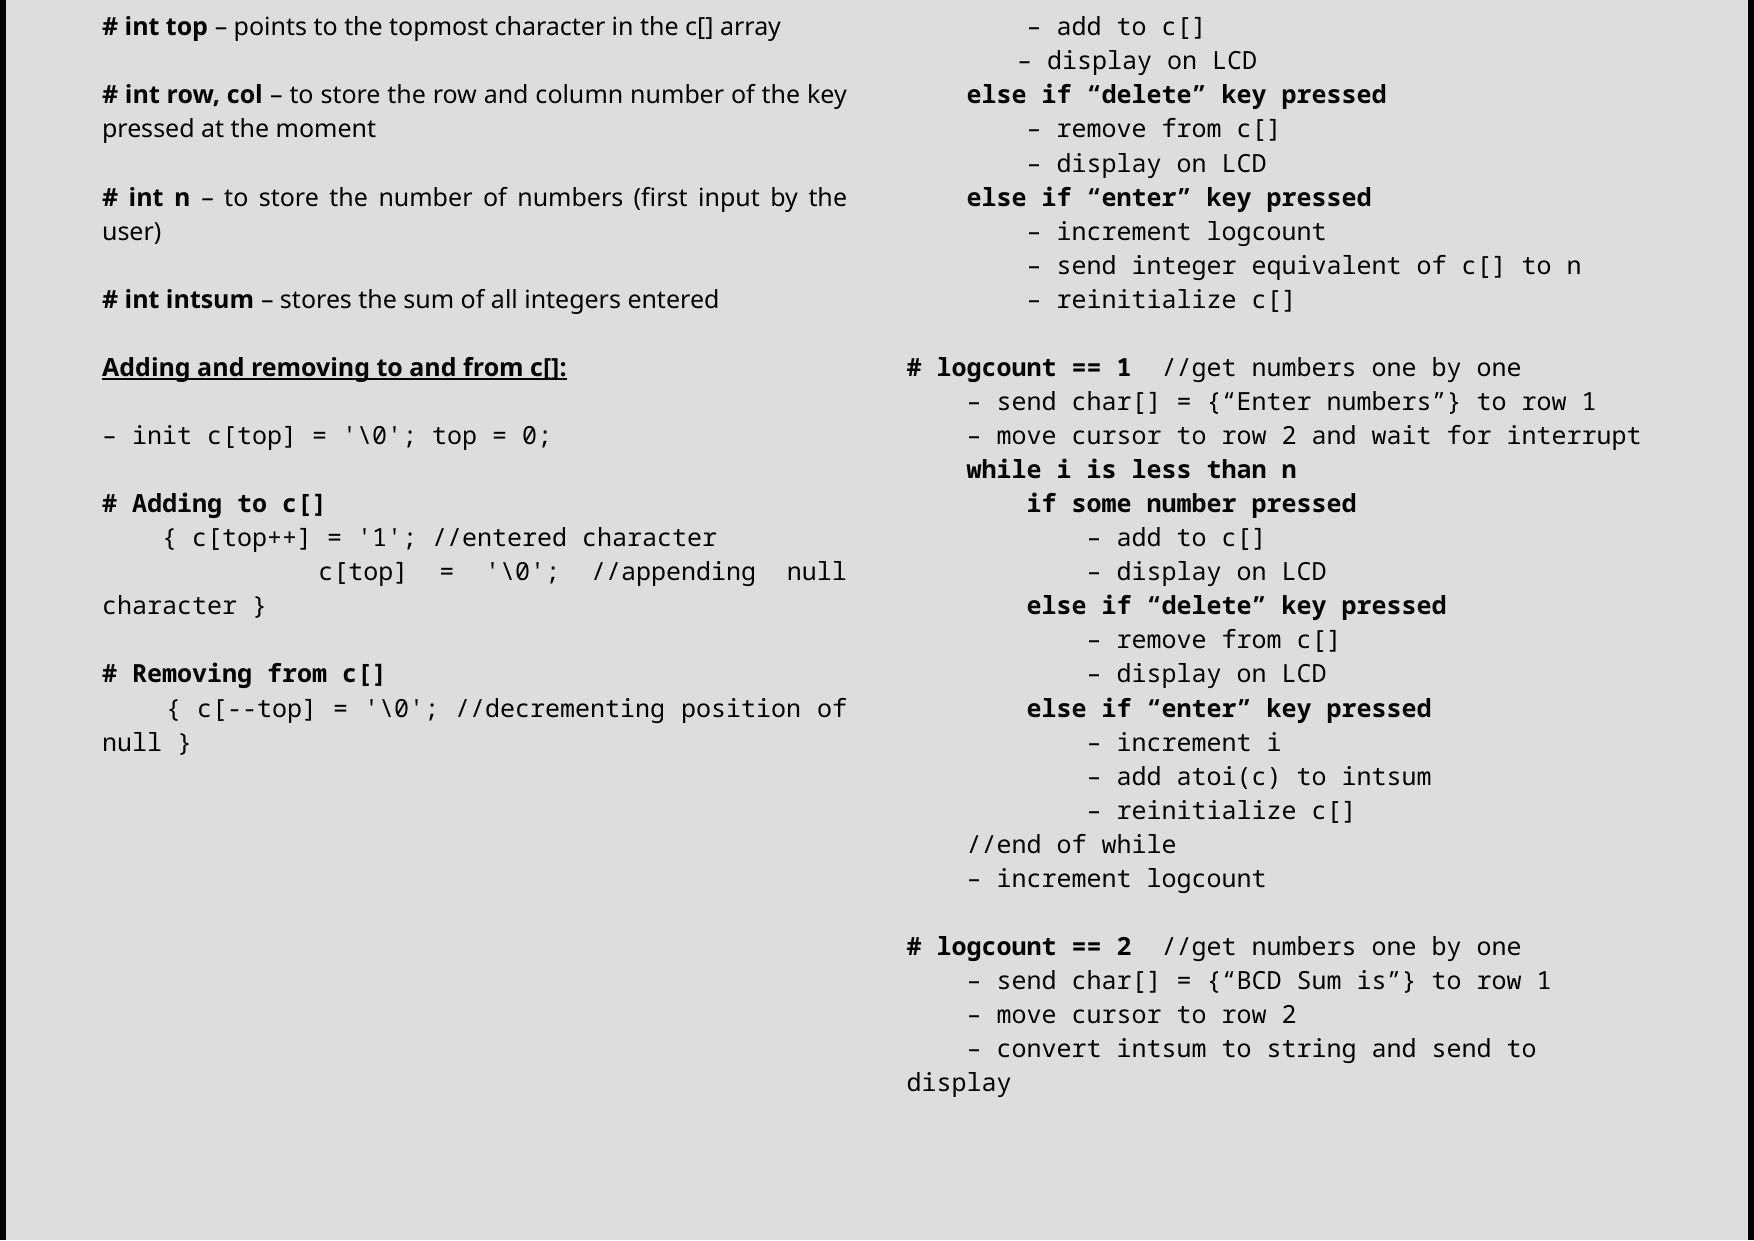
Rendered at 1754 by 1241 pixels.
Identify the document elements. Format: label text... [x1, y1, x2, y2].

table_header # int top – points to the topmost character in the c[] array # int row, col – to store the row and column number of the key pressed at the moment # int n – to store the number of numbers (first input by the user) # int intsum – stores the sum of all integers entered Adding and removing to and from c[]: – init c[top] = '\0'; top = 0; # Adding to c[] { c[top++] = '1'; //entered character c[top] = '\0'; //appending null character } # Removing from c[] { c[--top] = '\0'; //decrementing position of null } [97, 4, 877, 1105]
table_header – add to c[] – display on LCD else if “delete” key pressed – remove from c[] – display on LCD else if “enter” key pressed – increment logcount – send integer equivalent of c[] to n – reinitialize c[] # logcount == 1 //get numbers one by one – send char[] = {“Enter numbers”} to row 1 – move cursor to row 2 and wait for interrupt while i is less than n if some number pressed – add to c[] – display on LCD else if “delete” key pressed – remove from c[] – display on LCD else if “enter” key pressed – increment i – add atoi(c) to intsum – reinitialize c[] //end of while – increment logcount # logcount == 2 //get numbers one by one – send char[] = {“BCD Sum is”} to row 1 – move cursor to row 2 – convert intsum to string and send to display [878, 4, 1658, 1105]
